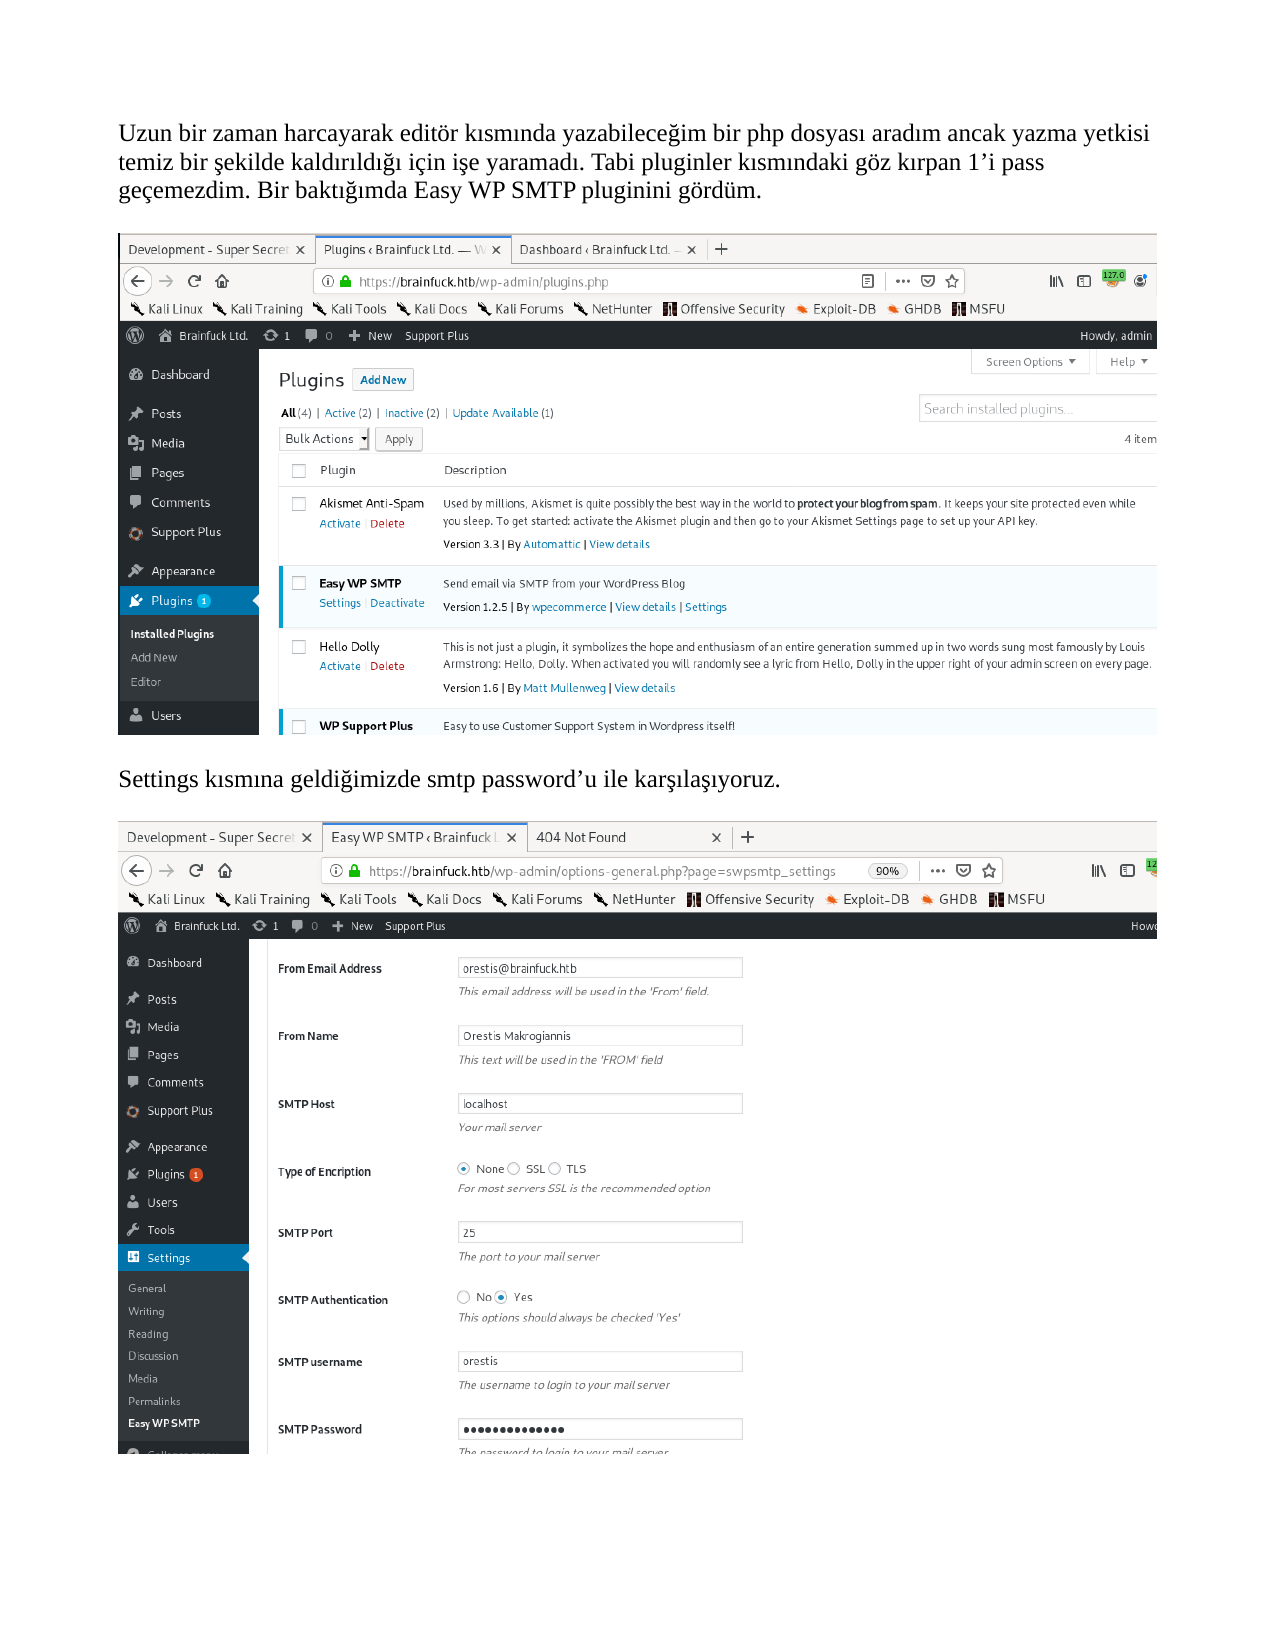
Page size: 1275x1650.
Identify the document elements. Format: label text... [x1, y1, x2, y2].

picture [118, 821, 1157, 1454]
text Uzun bir zaman harcayarak editör kısmında yazabileceğim bir php dosyası aradım ancak yazma yetkisi temiz bir şekilde kaldırıldığı için işe yaramadı. Tabi pluginler kısmındaki göz kırpan 1’i pass geçemezdim. Bir baktığımda Easy WP SMTP pluginini gördüm. [118, 118, 1157, 204]
picture [118, 233, 1157, 735]
text Settings kısmına geldiğimizde smtp password’u ile karşılaşıyoruz. [118, 764, 1157, 792]
picture [128, 1252, 139, 1262]
